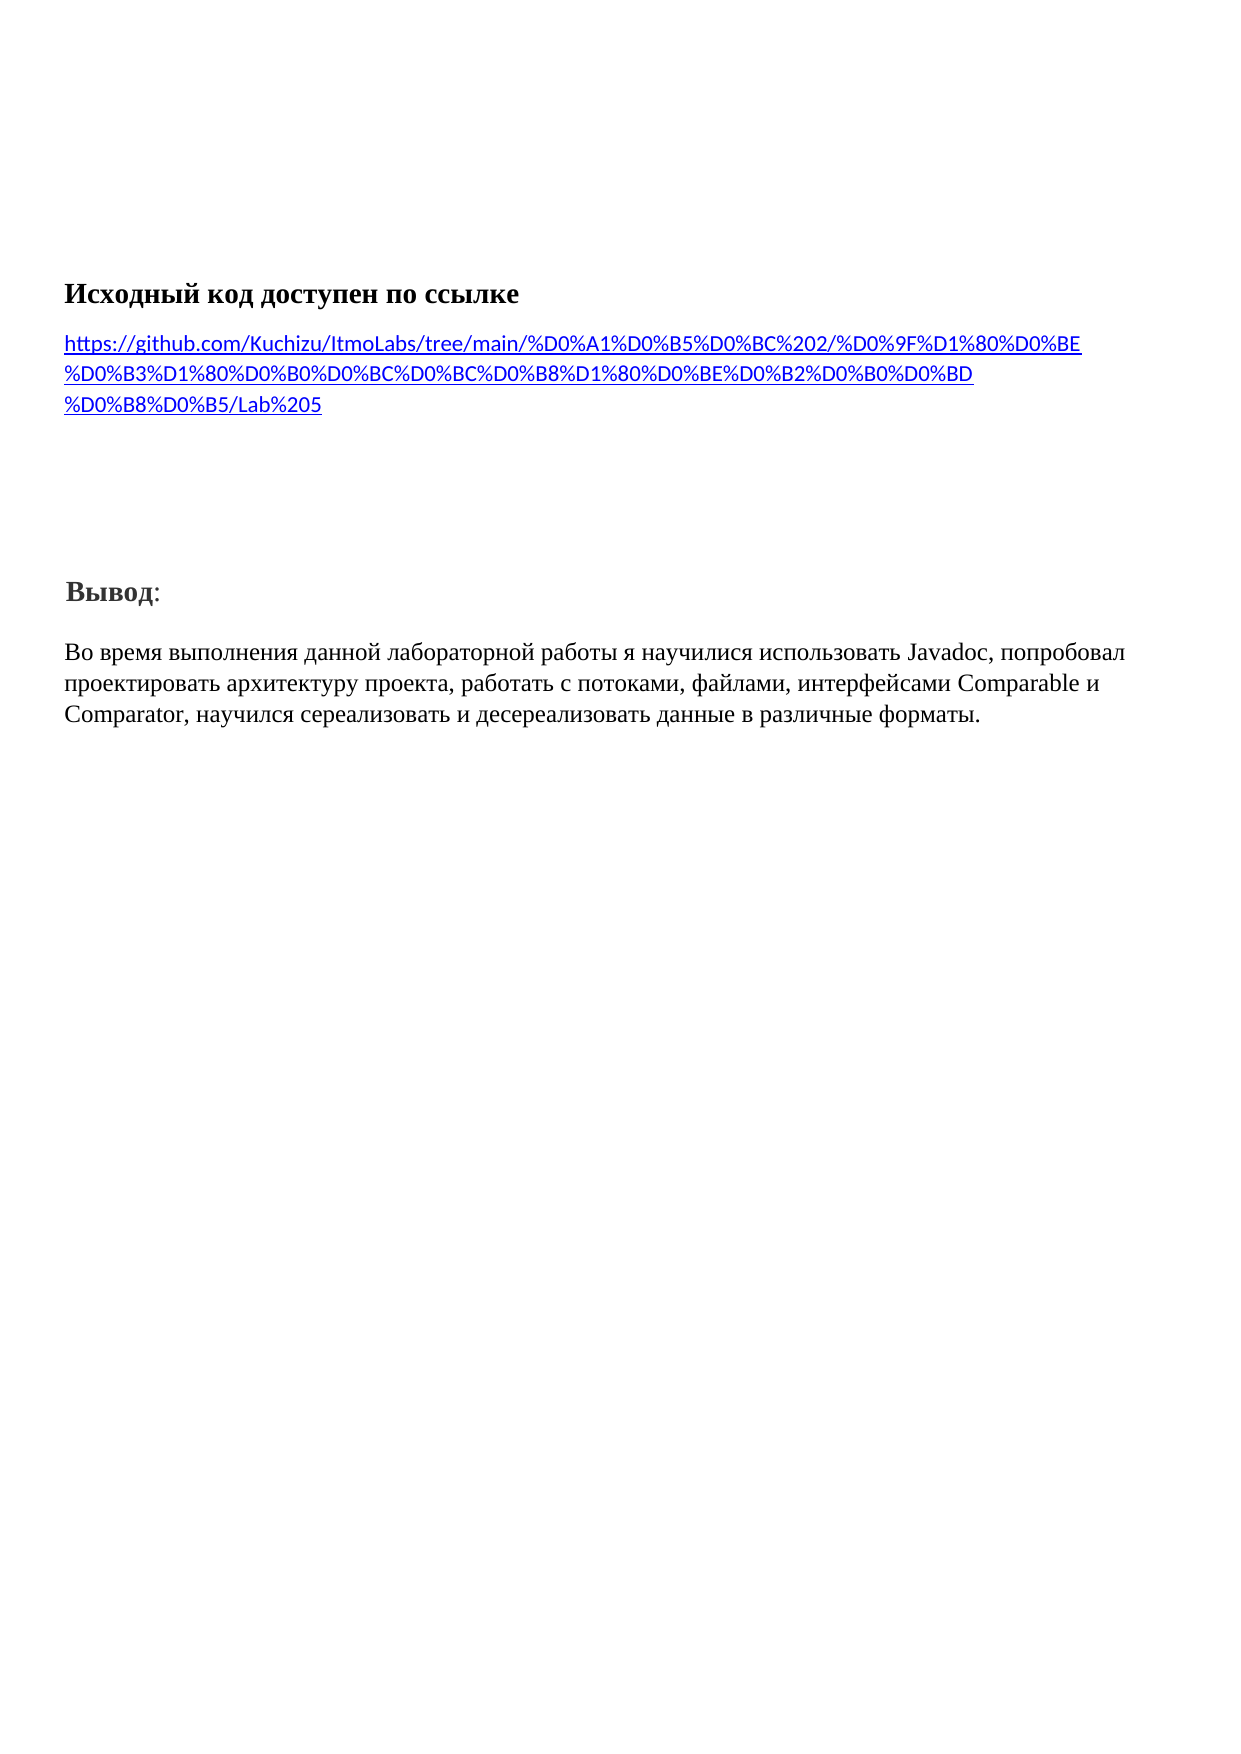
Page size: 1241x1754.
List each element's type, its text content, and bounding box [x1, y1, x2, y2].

text Вывод: [66, 574, 1152, 608]
text Во время выполнения данной лабораторной работы я научилися использовать Javadoc, попробовал проектировать архитектуру проекта, работать с потоками, файлами, интерфейсами Comparable и Comparator, научился сереализовать и десереализовать данные в различные форматы. [64, 637, 1152, 728]
text Исходный код доступен по ссылке [64, 277, 1152, 310]
text https://github.com/Kuchizu/ItmoLabs/tree/main/%D0%A1%D0%B5%D0%BC%202/%D0%9F%D1%80%D0%BE%D0%B3%D1%80%D0%B0%D0%BC%D0%BC%D0%B8%D1%80%D0%BE%D0%B2%D0%B0%D0%BD%D0%B8%D0%B5/Lab%205 [64, 329, 1152, 418]
